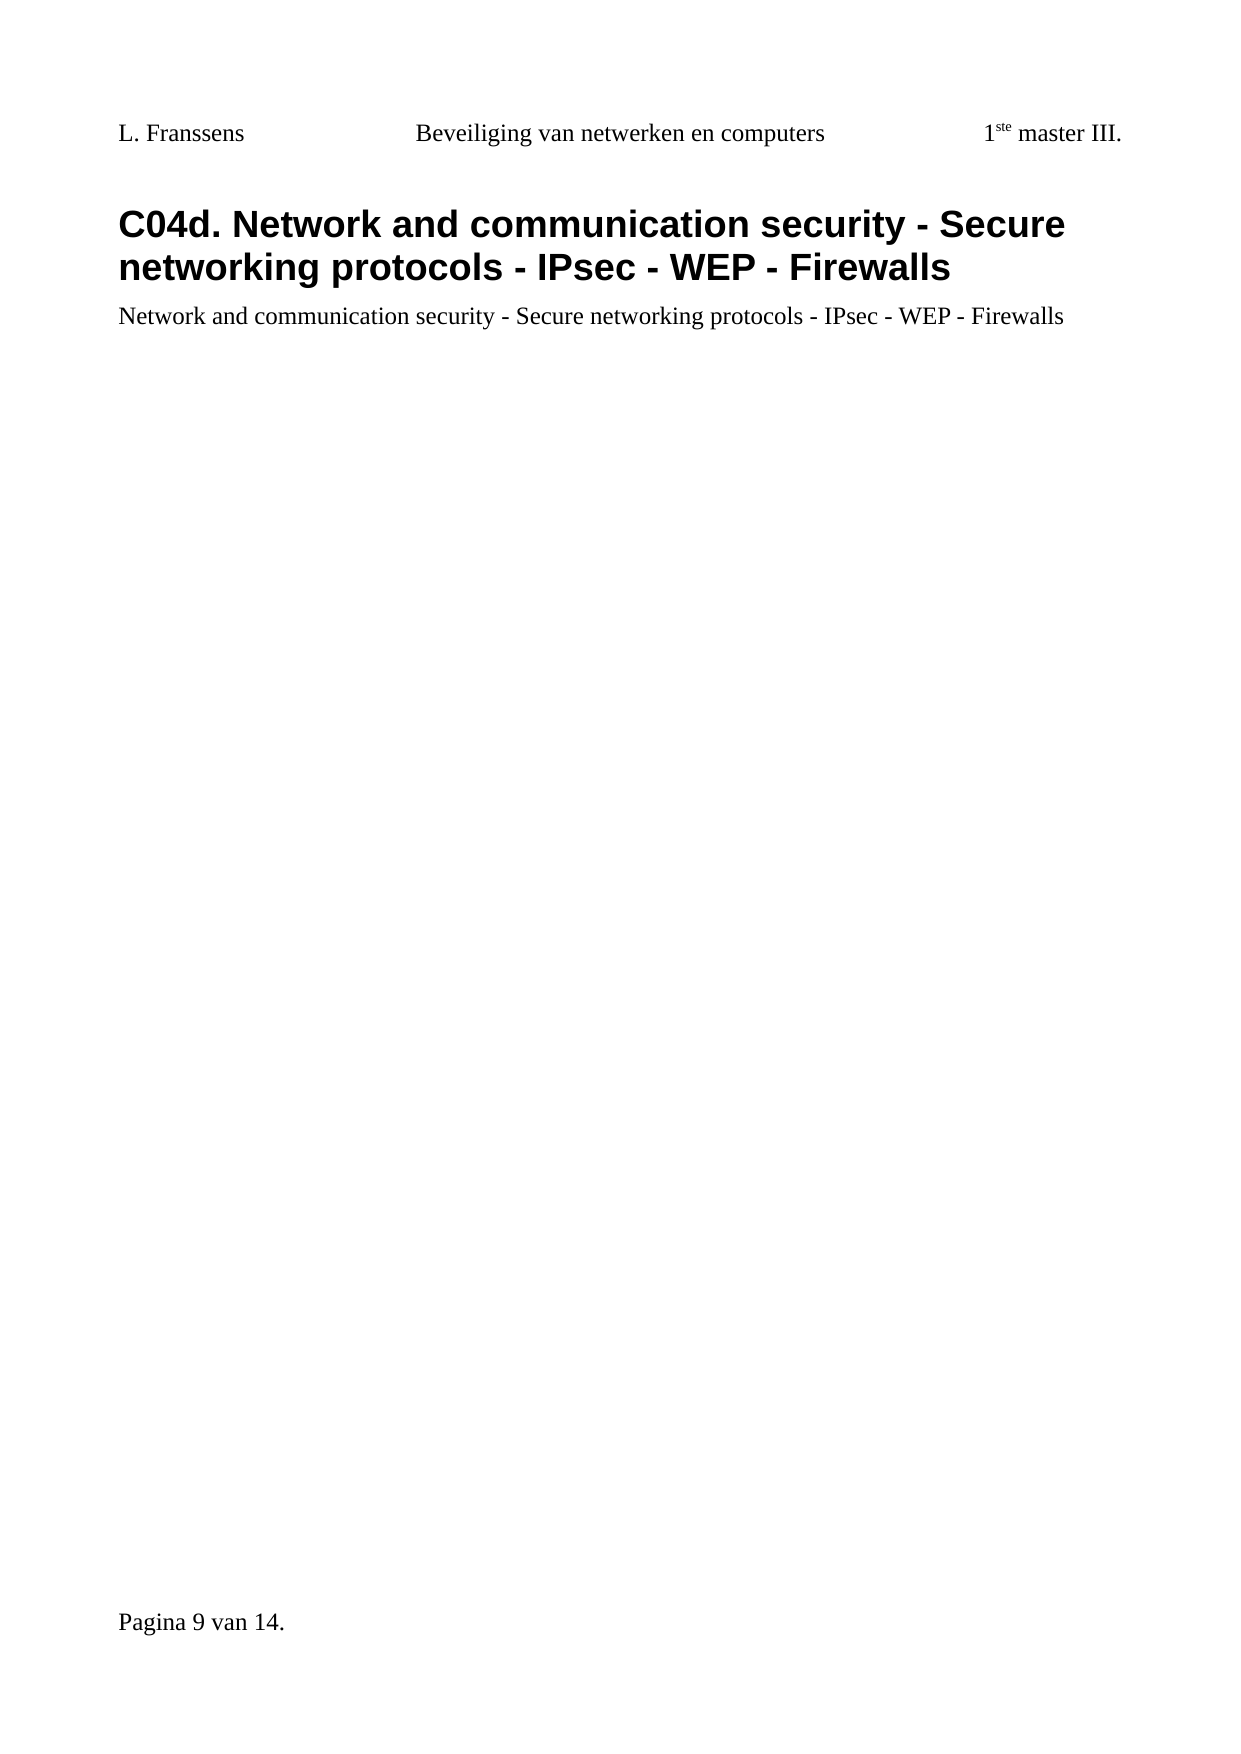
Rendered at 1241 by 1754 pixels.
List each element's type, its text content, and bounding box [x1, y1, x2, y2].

subtitle C04d. Network and communication security - Secure networking protocols - IPsec - WEP - Firewalls [118, 201, 1122, 289]
text Network and communication security - Secure networking protocols - IPsec - WEP - Firewalls [118, 301, 1122, 330]
